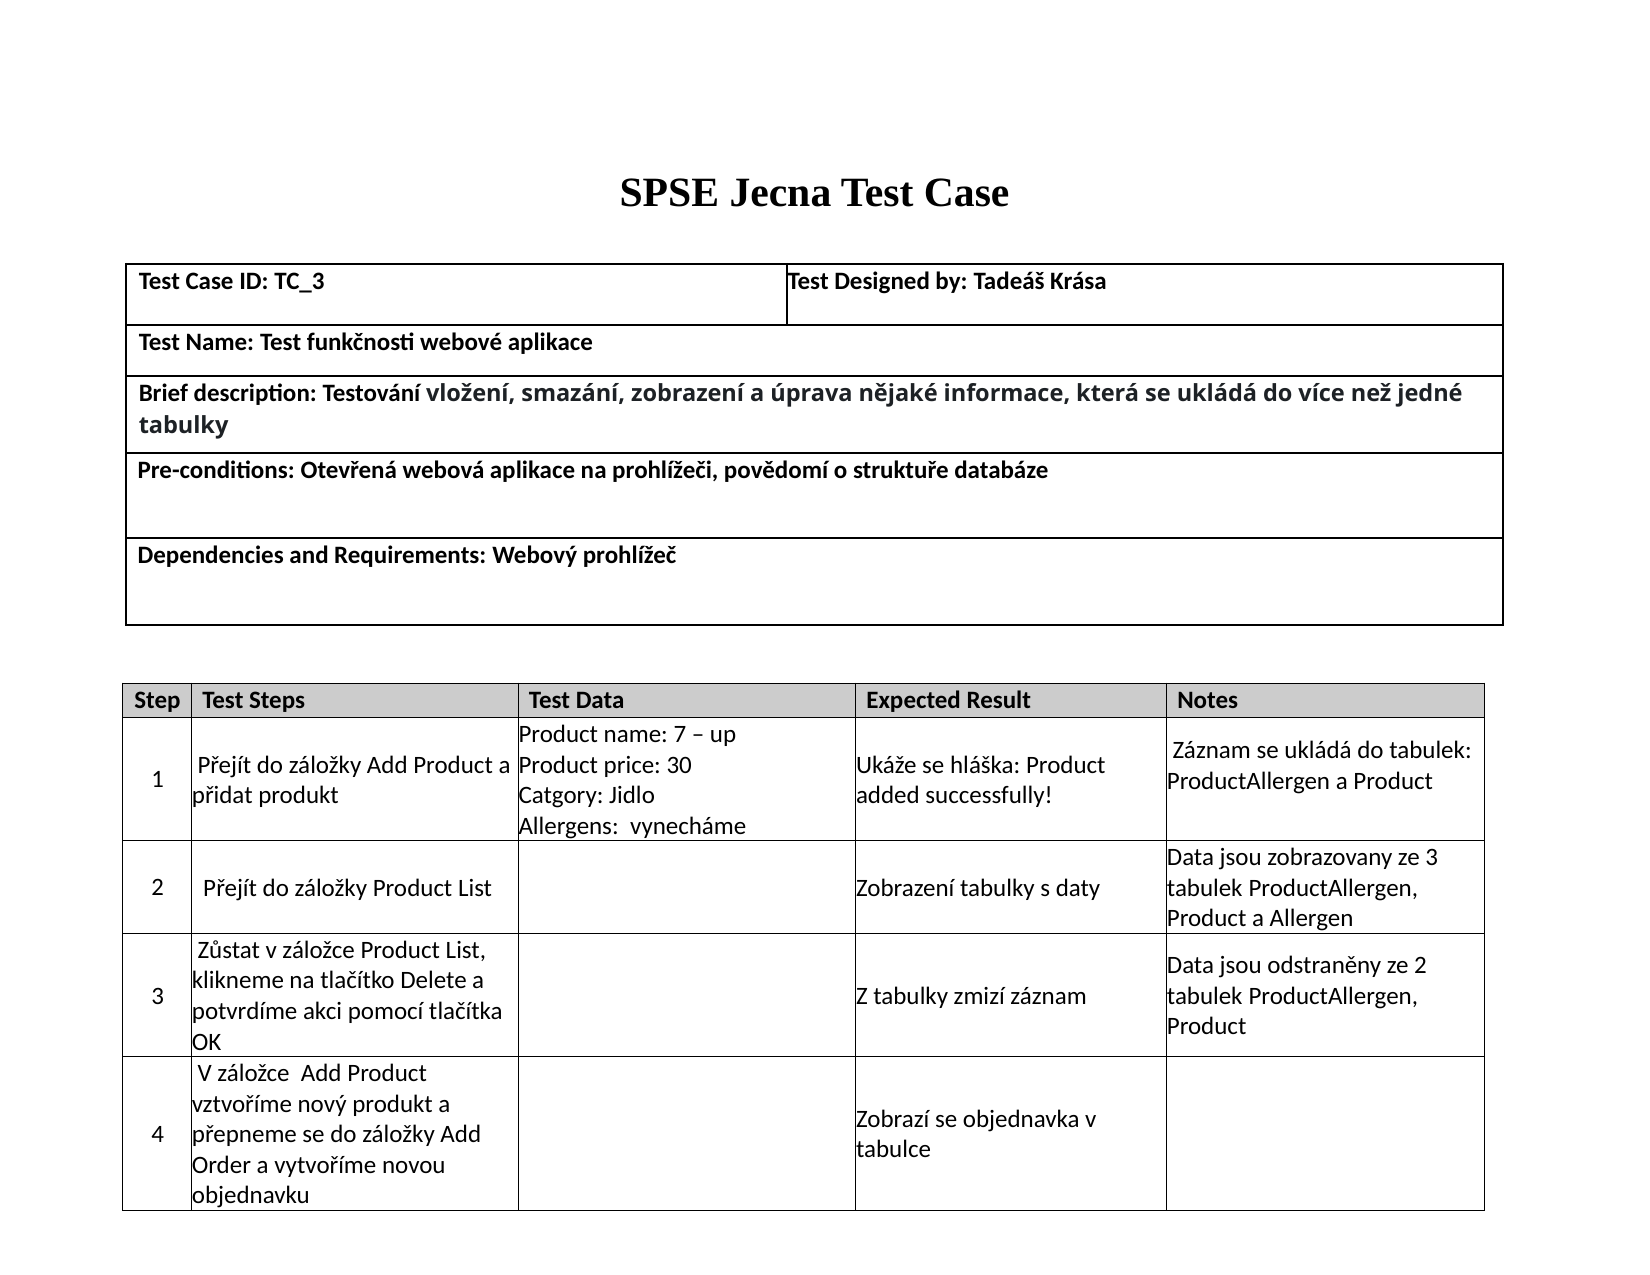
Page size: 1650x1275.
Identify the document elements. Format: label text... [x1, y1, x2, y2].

table_cell SPSE Jecna Test Case [126, 119, 1503, 263]
table_cell Dependencies and Requirements: Webový prohlížeč [127, 539, 1502, 624]
table_cell [1167, 1057, 1484, 1210]
table_cell Záznam se ukládá do tabulek: ProductAllergen a Product [1167, 718, 1484, 840]
table_cell Ukáže se hláška: Product added successfully! [856, 718, 1166, 840]
table_cell [519, 1057, 855, 1210]
table_cell Přejít do záložky Product List [192, 841, 518, 933]
table_header Step [123, 684, 191, 717]
table_header Expected Result [856, 684, 1166, 717]
table_cell Test Designed by: Tadeáš Krása [788, 265, 1502, 324]
table_header Test Steps [192, 684, 518, 717]
table_cell Product name: 7 – up Product price: 30 Catgory: Jidlo Allergens: vynecháme [519, 718, 855, 840]
table_cell Pre-conditions: Otevřená webová aplikace na prohlížeči, povědomí o struktuře databáze [127, 454, 1502, 537]
table_cell Test Case ID: TC_3 [127, 265, 786, 324]
table_cell 3 [123, 934, 191, 1056]
table_cell [519, 841, 855, 933]
table_cell Zobrazení tabulky s daty [856, 841, 1166, 933]
table_cell Test Name: Test funkčnosti webové aplikace [127, 326, 1502, 374]
table_cell Přejít do záložky Add Product a přidat produkt [192, 718, 518, 840]
table_cell 4 [123, 1057, 191, 1210]
table_cell 1 [123, 718, 191, 840]
table_cell Z tabulky zmizí záznam [856, 934, 1166, 1056]
table_cell Zobrazí se objednavka v tabulce [856, 1057, 1166, 1210]
table_cell Brief description: Testování vložení, smazání, zobrazení a úprava nějaké informace, která se ukládá do více než jedné tabulky [127, 377, 1502, 452]
table_cell Data jsou zobrazovany ze 3 tabulek ProductAllergen, Product a Allergen [1167, 841, 1484, 933]
table_cell 2 [123, 841, 191, 933]
table_header Test Data [519, 684, 855, 717]
table_header [126, 73, 1503, 119]
table_cell [519, 934, 855, 1056]
table_cell Data jsou odstraněny ze 2 tabulek ProductAllergen, Product [1167, 934, 1484, 1056]
table_cell V záložce Add Product vztvoříme nový produkt a přepneme se do záložky Add Order a vytvoříme novou objednavku [192, 1057, 518, 1210]
table_cell Zůstat v záložce Product List, klikneme na tlačítko Delete a potvrdíme akci pomocí tlačítka OK [192, 934, 518, 1056]
table_header Notes [1167, 684, 1484, 717]
